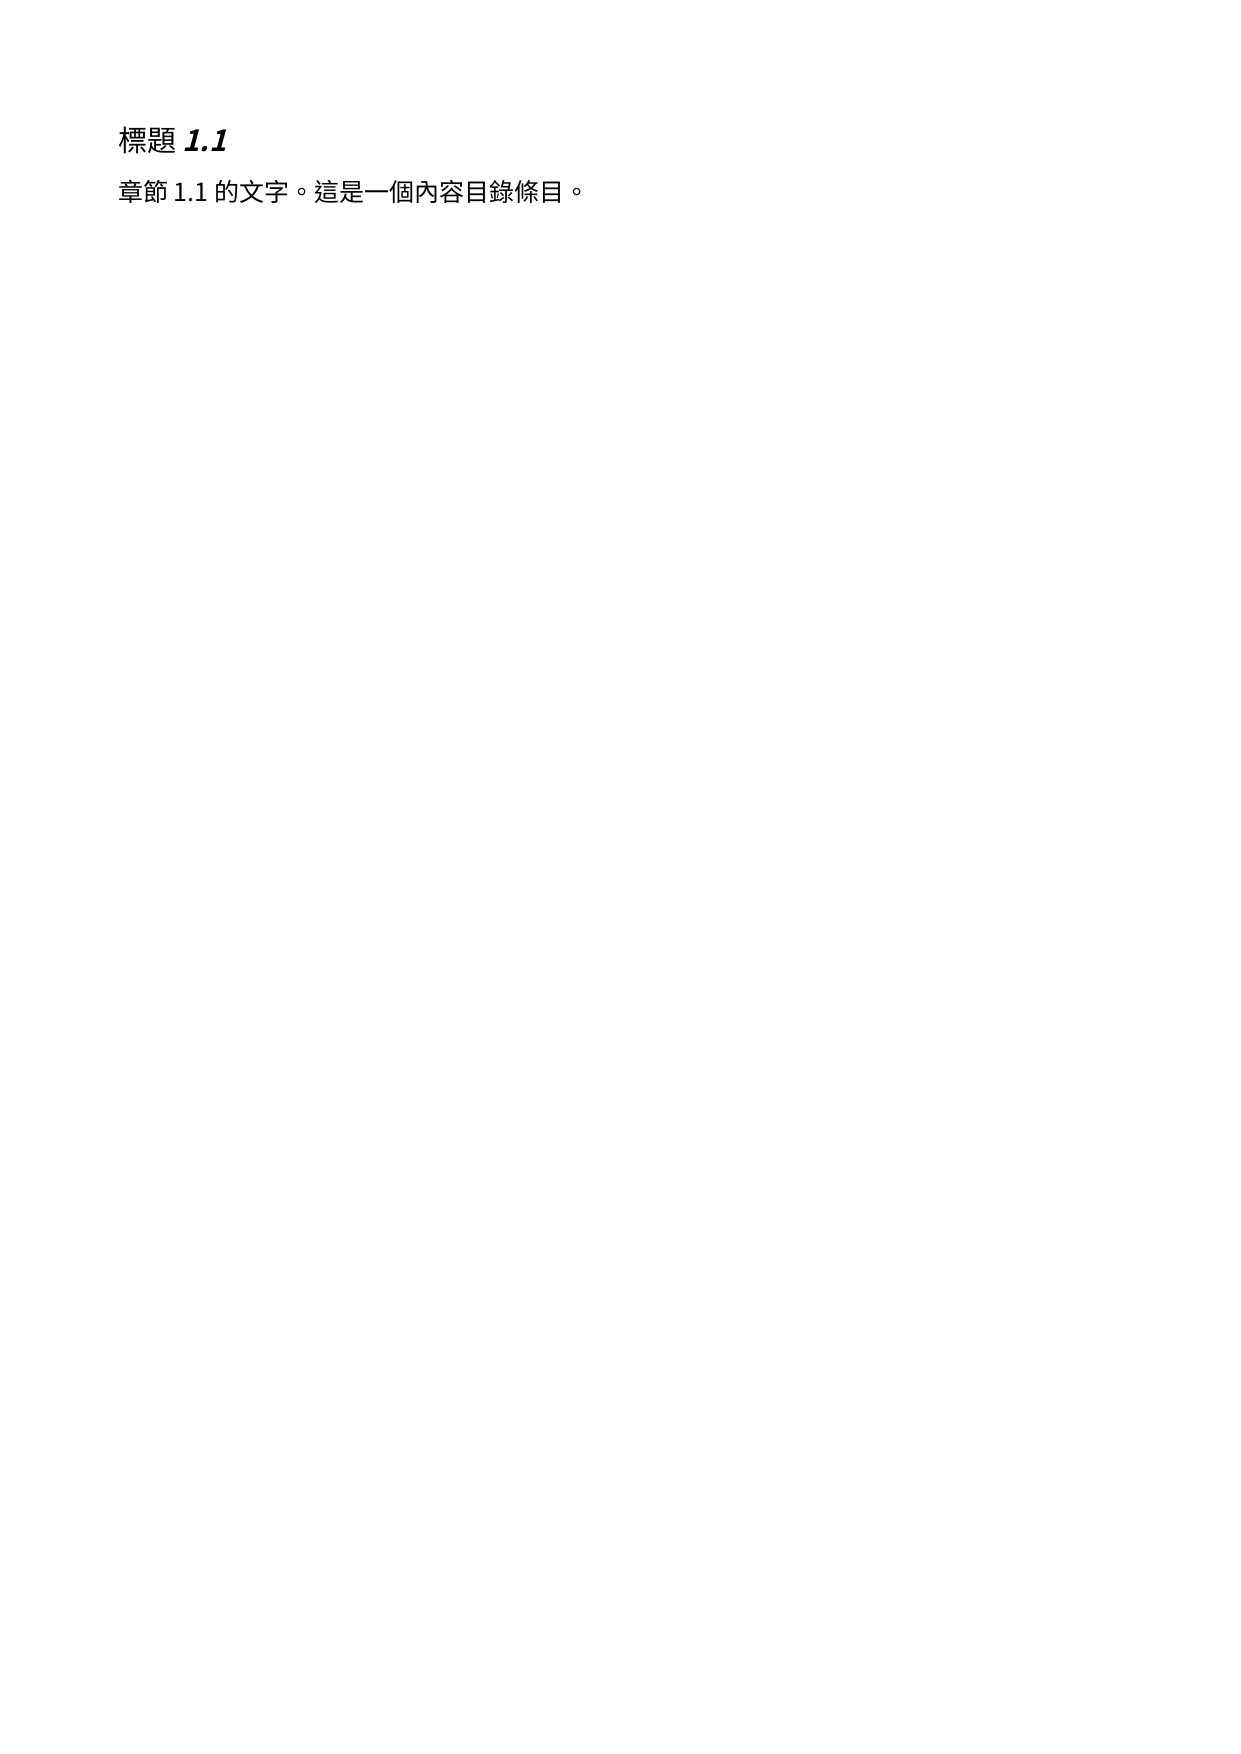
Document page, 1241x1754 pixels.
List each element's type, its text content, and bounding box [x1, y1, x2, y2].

text 章節 1.1 的文字。這是一個內容目錄條目。 [118, 173, 1122, 245]
subtitle 標題 1.1 [118, 118, 1122, 160]
